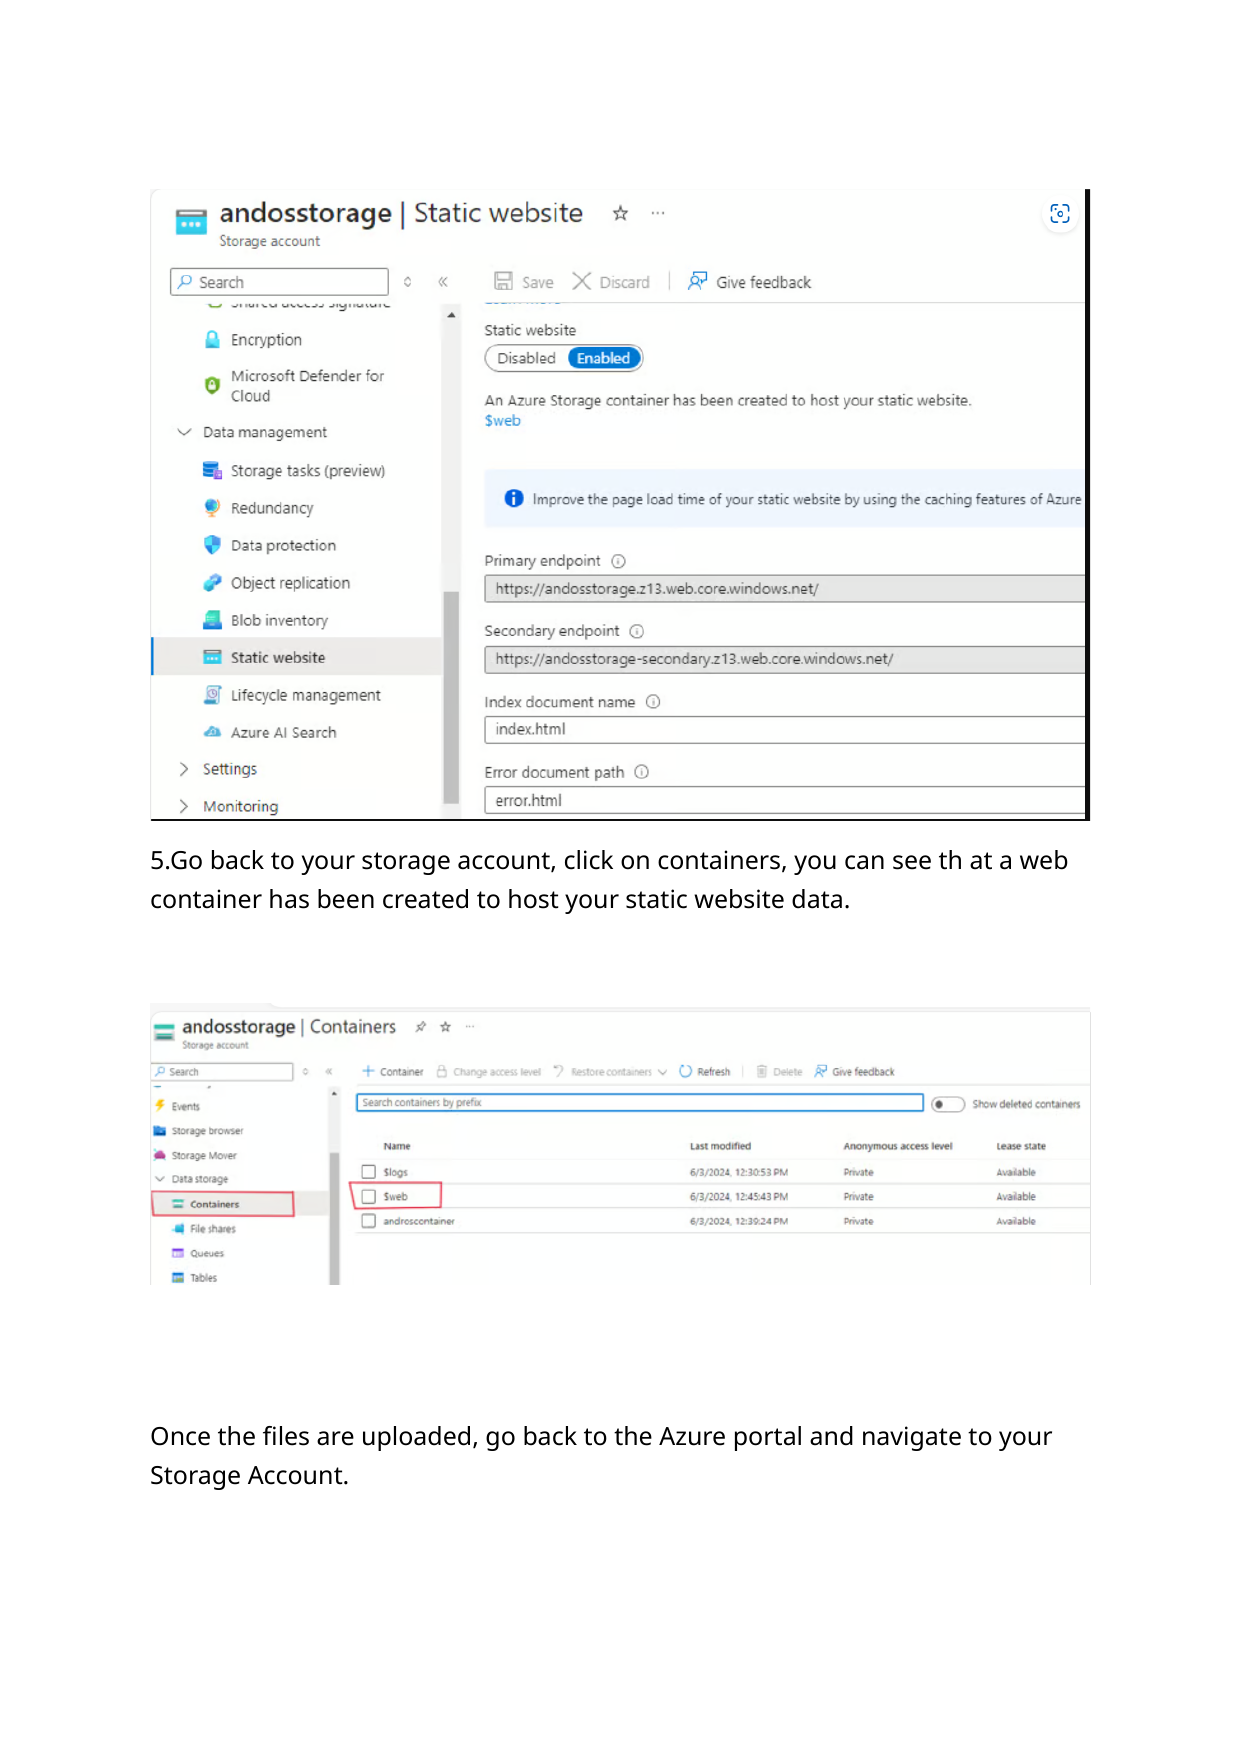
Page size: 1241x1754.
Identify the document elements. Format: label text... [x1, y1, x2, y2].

text Once the files are uploaded, go back to the Azure portal and navigate to your Storage Account. [150, 1418, 1090, 1491]
text 5.Go back to your storage account, click on containers, you can see th at a web container has been created to host your static website data. [150, 843, 1090, 916]
